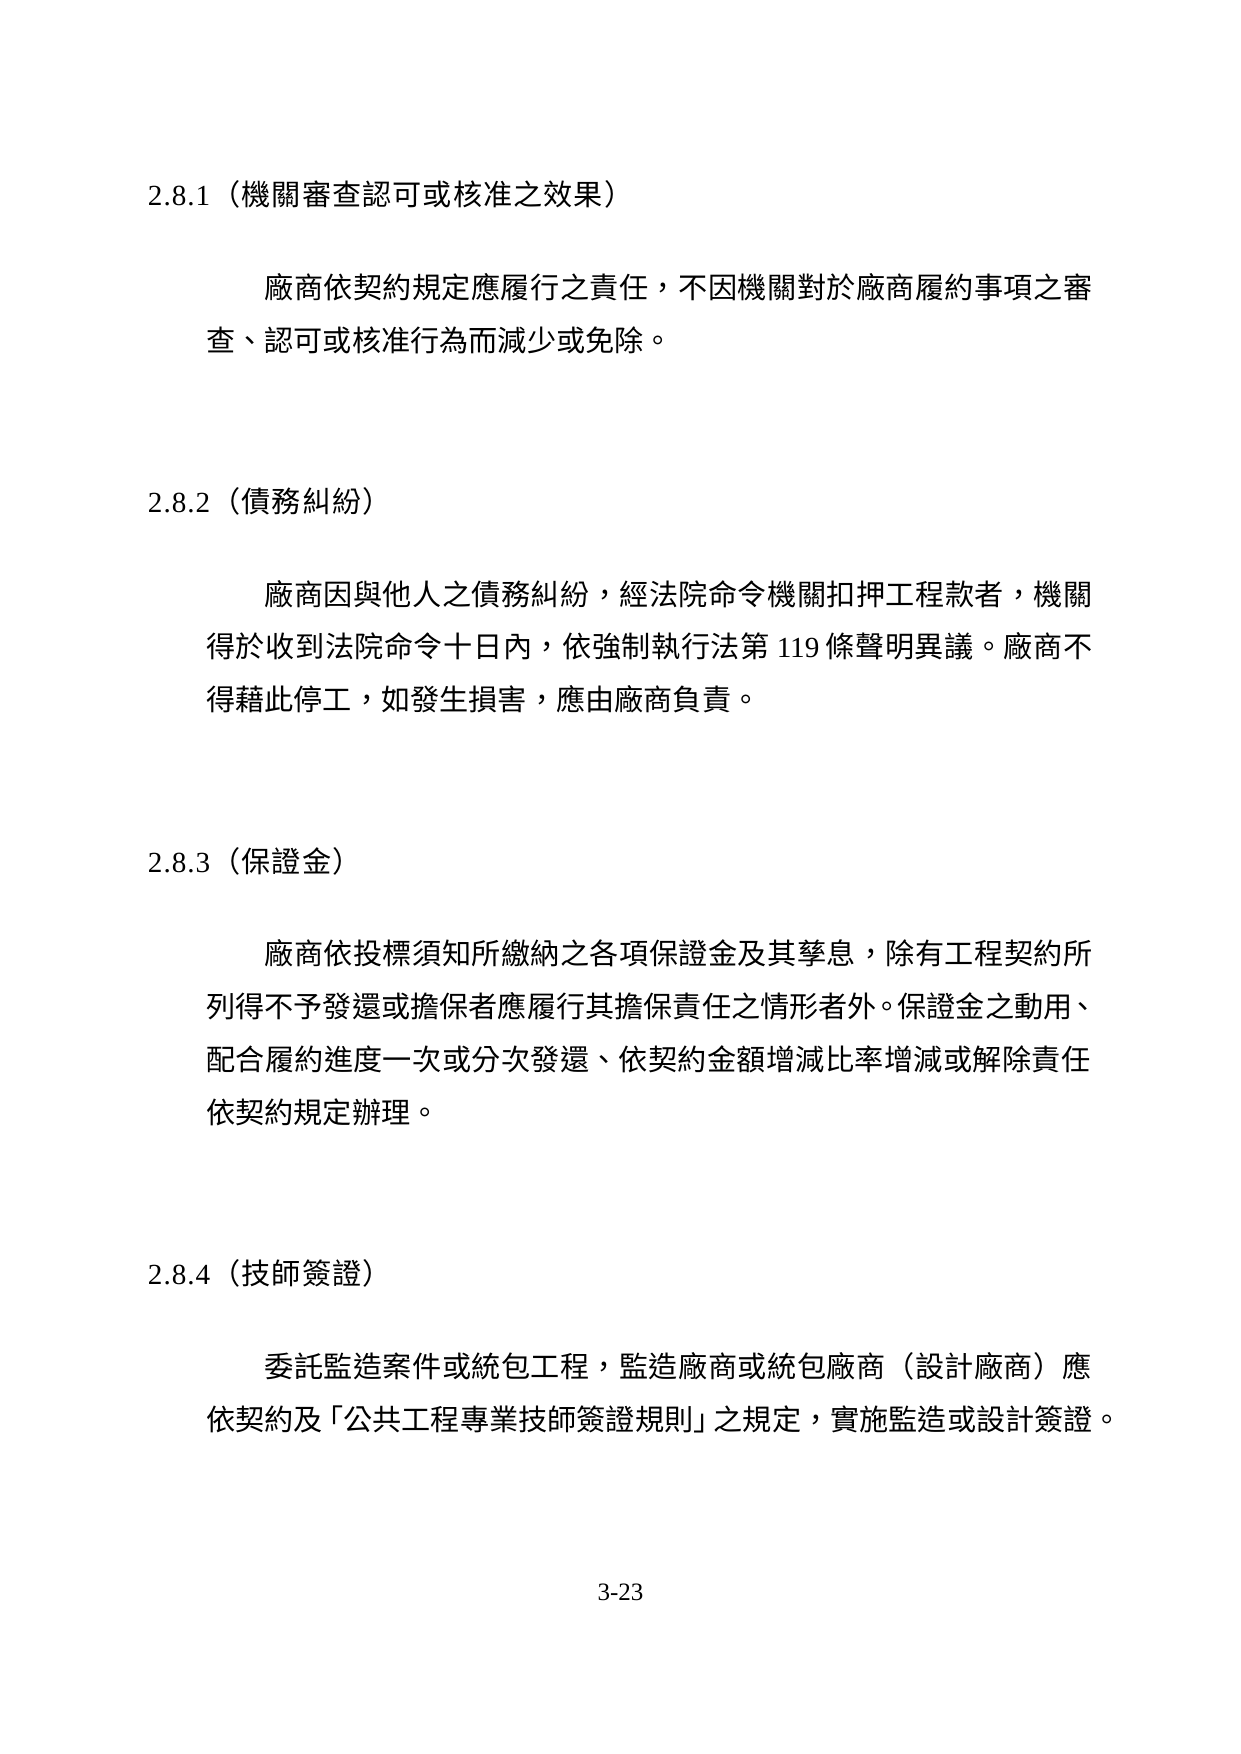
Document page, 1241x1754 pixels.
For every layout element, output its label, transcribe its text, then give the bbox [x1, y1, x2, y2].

subtitle 2.8.2（債務糾紛） [148, 479, 1092, 521]
text 廠商依契約規定應履行之責任，不因機關對於廠商履約事項之審查、認可或核准行為而減少或免除。 [206, 264, 1092, 359]
text 委託監造案件或統包工程，監造廠商或統包廠商（設計廠商）應依契約及「公共工程專業技師簽證規則」之規定，實施監造或設計簽證。 [206, 1343, 1092, 1438]
text 廠商因與他人之債務糾紛，經法院命令機關扣押工程款者，機關得於收到法院命令十日內，依強制執行法第119條聲明異議。廠商不得藉此停工，如發生損害，應由廠商負責。 [206, 571, 1092, 719]
subtitle 2.8.1（機關審查認可或核准之效果） [148, 172, 1092, 214]
subtitle 2.8.3（保證金） [148, 838, 1092, 881]
subtitle 2.8.4（技師簽證） [148, 1251, 1092, 1293]
text 廠商依投標須知所繳納之各項保證金及其孳息，除有工程契約所列得不予發還或擔保者應履行其擔保責任之情形者外。保證金之動用、配合履約進度一次或分次發還、依契約金額增減比率增減或解除責任，依契約規定辦理。 [206, 931, 1092, 1132]
